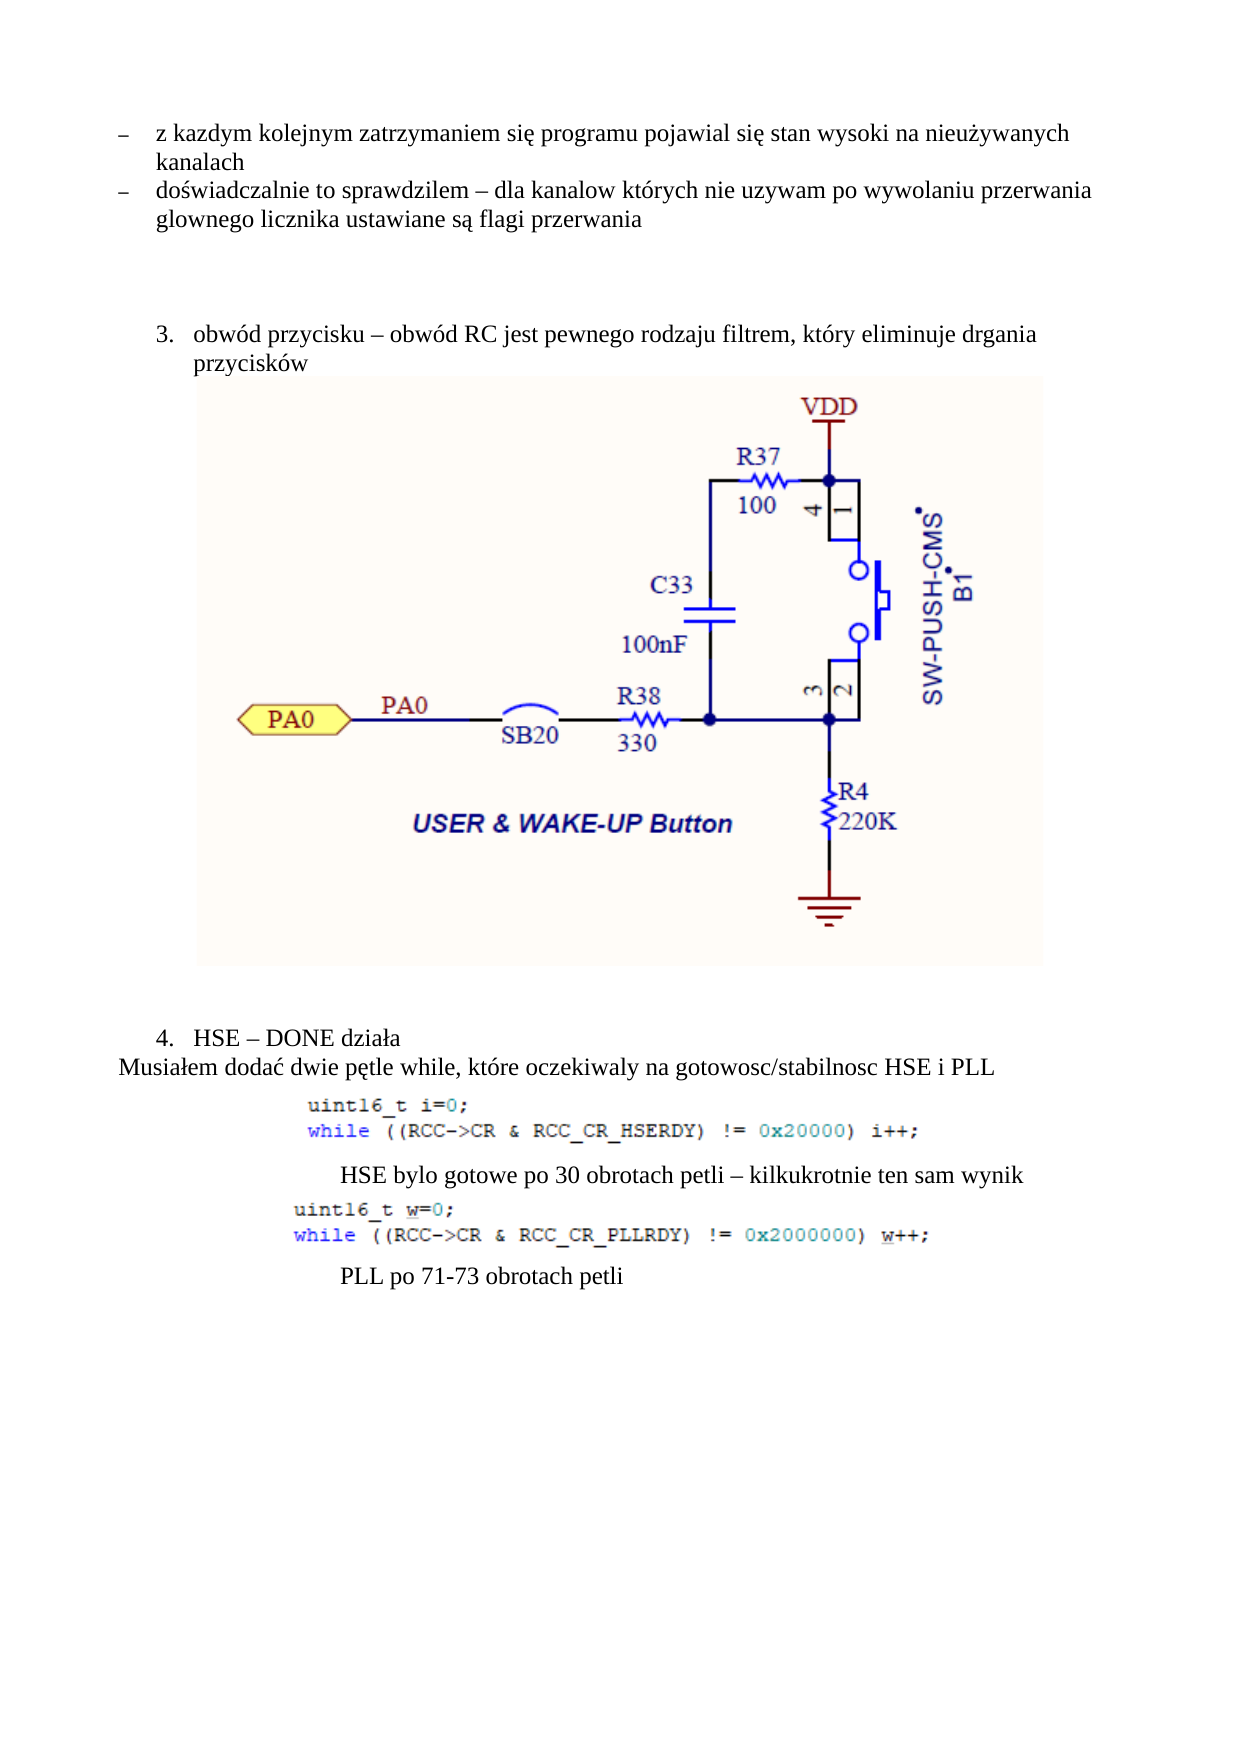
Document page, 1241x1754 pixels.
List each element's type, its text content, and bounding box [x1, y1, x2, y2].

text Musiałem dodać dwie pętle while, które oczekiwaly na gotowosc/stabilnosc HSE i PLL [118, 1052, 1122, 1081]
list HSE – DONE działa [156, 1023, 1122, 1052]
text HSE bylo gotowe po 30 obrotach petli – kilkukrotnie ten sam wynik [118, 1081, 1122, 1189]
list z kazdym kolejnym zatrzymaniem się programu pojawial się stan wysoki na nieużywanych kanalach [118, 118, 1122, 176]
list doświadczalnie to sprawdzilem – dla kanalow których nie uzywam po wywolaniu przerwania glownego licznika ustawiane są flagi przerwania [118, 176, 1122, 233]
list obwód przycisku – obwód RC jest pewnego rodzaju filtrem, który eliminuje drgania przycisków [156, 319, 1122, 377]
text PLL po 71-73 obrotach petli [118, 1189, 1122, 1290]
